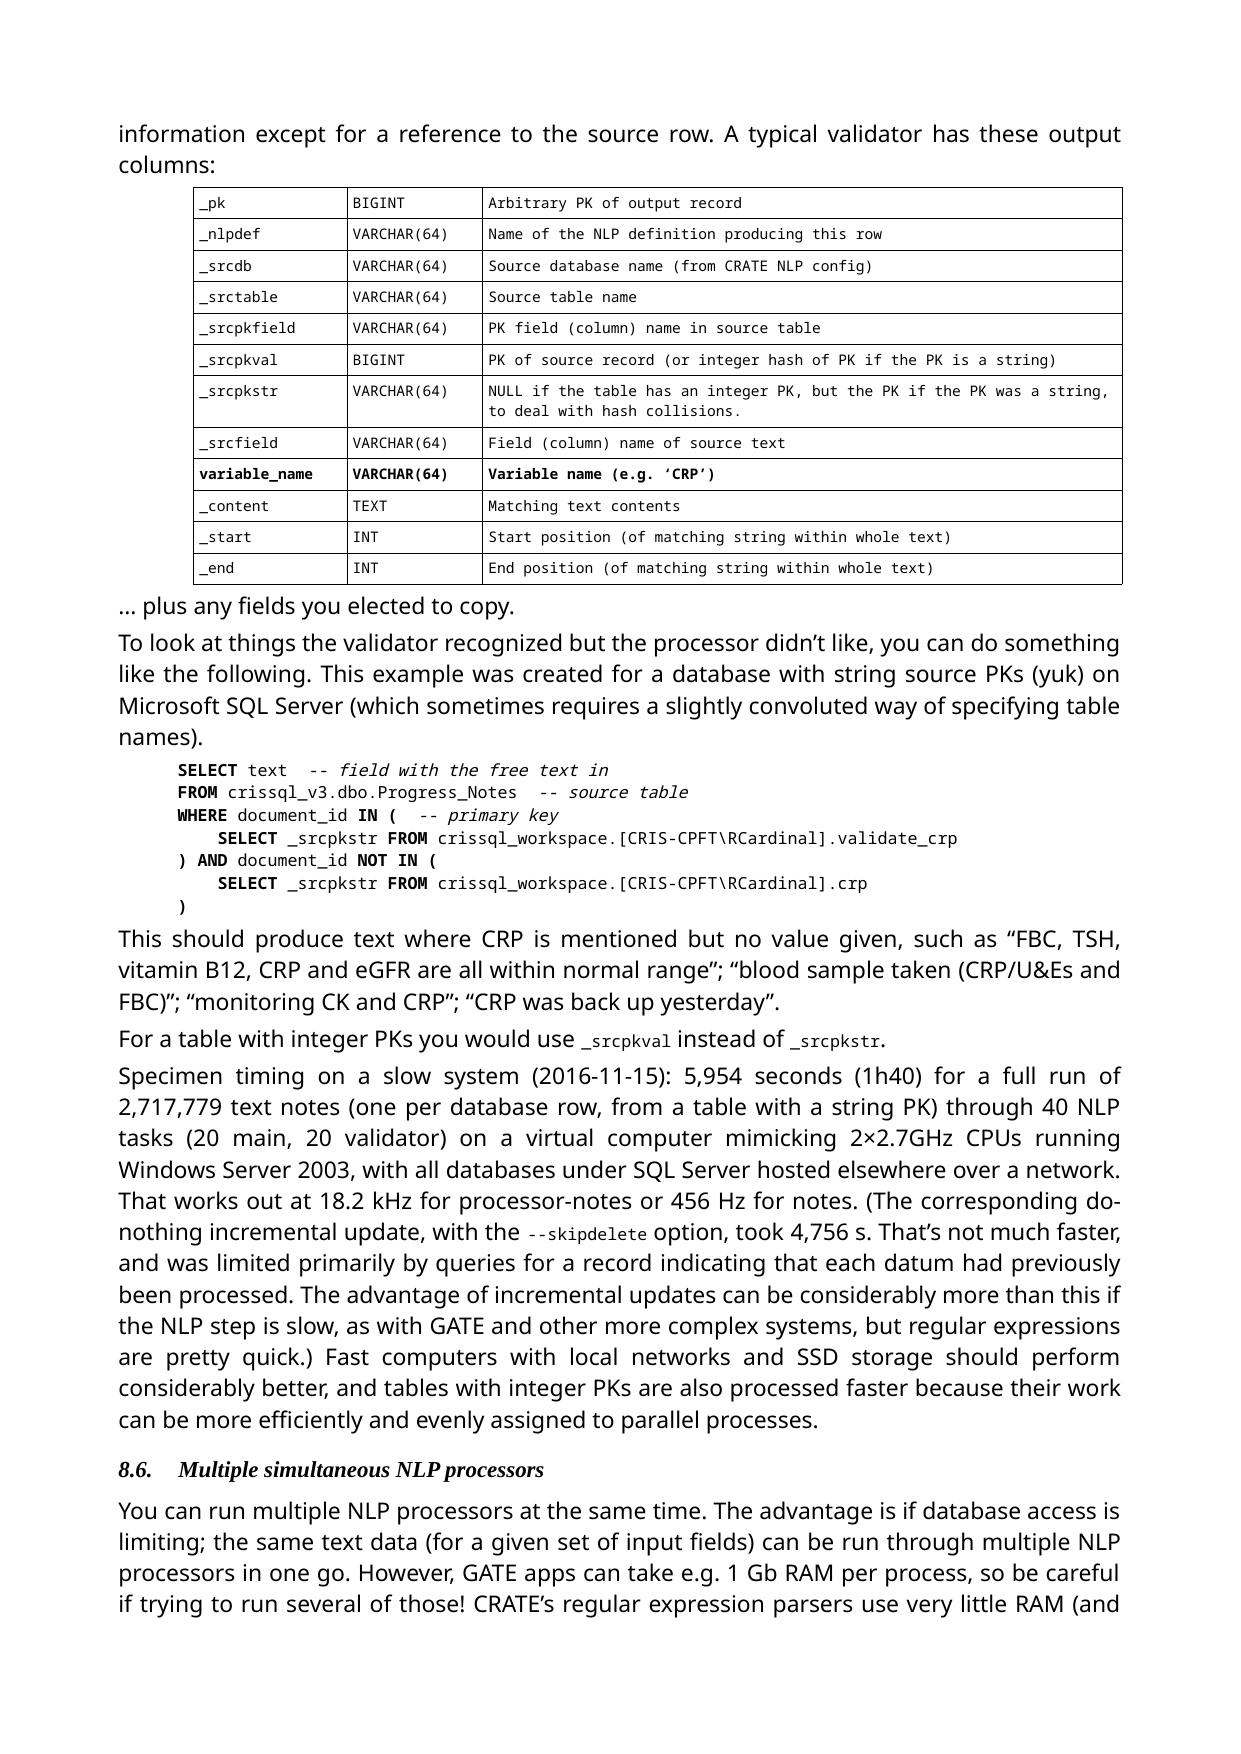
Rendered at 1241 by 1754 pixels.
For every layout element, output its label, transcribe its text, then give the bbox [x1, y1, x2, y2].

text This should produce text where CRP is mentioned but no value given, such as “FBC, TSH, vitamin B12, CRP and eGFR are all within normal range”; “blood sample taken (CRP/U&Es and FBC)”; “monitoring CK and CRP”; “CRP was back up yesterday”. [118, 923, 1122, 1017]
table_cell Source database name (from CRATE NLP config) [483, 251, 1122, 281]
text WHERE document_id IN ( -- primary key [177, 803, 1122, 826]
table_cell PK of source record (or integer hash of PK if the PK is a string) [483, 345, 1122, 375]
table_cell VARCHAR(64) [348, 314, 482, 344]
table_cell VARCHAR(64) [348, 251, 482, 281]
table_header _pk [194, 188, 347, 218]
table_cell _srcpkfield [194, 314, 347, 344]
table_cell Matching text contents [483, 491, 1122, 521]
table_cell Source table name [483, 282, 1122, 312]
table_cell INT [348, 554, 482, 584]
text ) AND document_id NOT IN ( [177, 849, 1122, 872]
table_cell _nlpdef [194, 219, 347, 249]
table_cell _srcfield [194, 428, 347, 458]
text SELECT _srcpkstr FROM crissql_workspace.[CRIS-CPFT\RCardinal].crp [177, 872, 1122, 894]
table_cell NULL if the table has an integer PK, but the PK if the PK was a string, to deal with hash collisions. [483, 376, 1122, 427]
table_cell _end [194, 554, 347, 584]
subtitle Multiple simultaneous NLP processors [118, 1456, 1122, 1482]
text Specimen timing on a slow system (2016-11-15): 5,954 seconds (1h40) for a full run of 2,717,779 text notes (one per database row, from a table with a string PK) through 40 NLP tasks (20 main, 20 validator) on a virtual computer mimicking 2×2.7GHz CPUs running Windows Server 2003, with all databases under SQL Server hosted elsewhere over a network. That works out at 18.2 kHz for processor-notes or 456 Hz for notes. (The corresponding do-nothing incremental update, with the --skipdelete option, took 4,756 s. That’s not much faster, and was limited primarily by queries for a record indicating that each datum had previously been processed. The advantage of incremental updates can be considerably more than this if the NLP step is slow, as with GATE and other more complex systems, but regular expressions are pretty quick.) Fast computers with local networks and SSD storage should perform considerably better, and tables with integer PKs are also processed faster because their work can be more efficiently and evenly assigned to parallel processes. [118, 1060, 1122, 1435]
text To look at things the validator recognized but the processor didn’t like, you can do something like the following. This example was created for a database with string source PKs (yuk) on Microsoft SQL Server (which sometimes requires a slightly convoluted way of specifying table names). [118, 627, 1122, 752]
text SELECT text -- field with the free text in [177, 758, 1122, 781]
table_cell INT [348, 522, 482, 552]
table_cell variable_name [194, 459, 347, 489]
table_cell _srctable [194, 282, 347, 312]
text SELECT _srcpkstr FROM crissql_workspace.[CRIS-CPFT\RCardinal].validate_crp [177, 826, 1122, 849]
table_cell _srcpkval [194, 345, 347, 375]
table_cell Field (column) name of source text [483, 428, 1122, 458]
table_cell VARCHAR(64) [348, 219, 482, 249]
table_cell End position (of matching string within whole text) [483, 554, 1122, 584]
table_cell Name of the NLP definition producing this row [483, 219, 1122, 249]
table_cell VARCHAR(64) [348, 459, 482, 489]
text You can run multiple NLP processors at the same time. The advantage is if database access is limiting; the same text data (for a given set of input fields) can be run through multiple NLP processors in one go. However, GATE apps can take e.g. 1 Gb RAM per process, so be careful if trying to run several of those! CRATE’s regular expression parsers use very little RAM (and [118, 1494, 1122, 1619]
text … plus any fields you elected to copy. [118, 590, 1122, 621]
table_cell BIGINT [348, 345, 482, 375]
table_header Arbitrary PK of output record [483, 188, 1122, 218]
table_header BIGINT [348, 188, 482, 218]
table_cell Variable name (e.g. ‘CRP’) [483, 459, 1122, 489]
table_cell VARCHAR(64) [348, 428, 482, 458]
table_cell PK field (column) name in source table [483, 314, 1122, 344]
table_cell _srcpkstr [194, 376, 347, 427]
text FROM crissql_v3.dbo.Progress_Notes -- source table [177, 781, 1122, 803]
table_cell TEXT [348, 491, 482, 521]
table_cell _content [194, 491, 347, 521]
table_cell Start position (of matching string within whole text) [483, 522, 1122, 552]
table_cell _start [194, 522, 347, 552]
table_cell VARCHAR(64) [348, 282, 482, 312]
text For a table with integer PKs you would use _srcpkval instead of _srcpkstr. [118, 1023, 1122, 1054]
table_cell _srcdb [194, 251, 347, 281]
text information except for a reference to the source row. A typical validator has these output columns: [118, 118, 1122, 181]
text ) [177, 894, 1122, 917]
table_cell VARCHAR(64) [348, 376, 482, 427]
